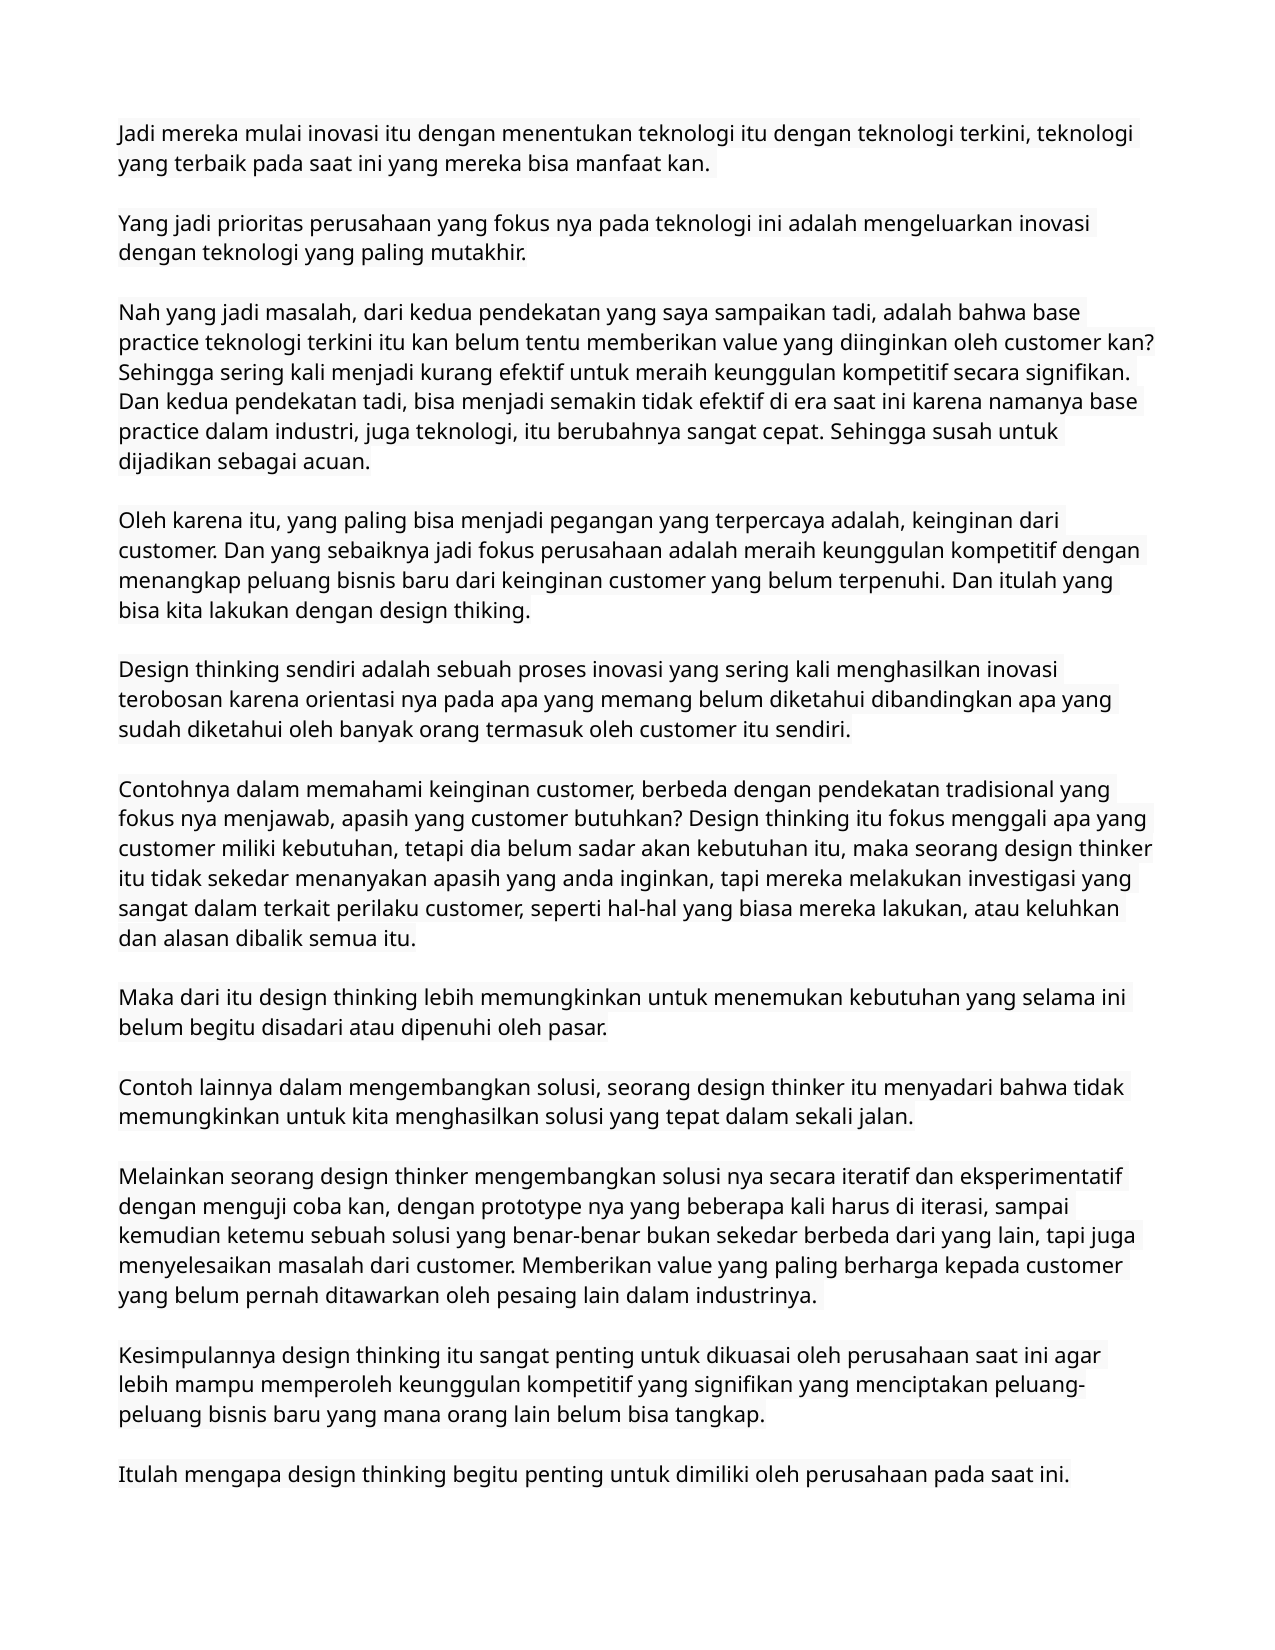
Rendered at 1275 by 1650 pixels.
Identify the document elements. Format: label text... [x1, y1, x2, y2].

text Kesimpulannya design thinking itu sangat penting untuk dikuasai oleh perusahaan saat ini agar lebih mampu memperoleh keunggulan kompetitif yang signifikan yang menciptakan peluang-peluang bisnis baru yang mana orang lain belum bisa tangkap. [118, 1339, 1157, 1429]
text Jadi mereka mulai inovasi itu dengan menentukan teknologi itu dengan teknologi terkini, teknologi yang terbaik pada saat ini yang mereka bisa manfaat kan. [118, 118, 1157, 178]
text Design thinking sendiri adalah sebuah proses inovasi yang sering kali menghasilkan inovasi terobosan karena orientasi nya pada apa yang memang belum diketahui dibandingkan apa yang sudah diketahui oleh banyak orang termasuk oleh customer itu sendiri. [118, 654, 1157, 744]
text Melainkan seorang design thinker mengembangkan solusi nya secara iteratif dan eksperimentatif dengan menguji coba kan, dengan prototype nya yang beberapa kali harus di iterasi, sampai kemudian ketemu sebuah solusi yang benar-benar bukan sekedar berbeda dari yang lain, tapi juga menyelesaikan masalah dari customer. Memberikan value yang paling berharga kepada customer yang belum pernah ditawarkan oleh pesaing lain dalam industrinya. [118, 1161, 1157, 1310]
text Itulah mengapa design thinking begitu penting untuk dimiliki oleh perusahaan pada saat ini. [118, 1459, 1157, 1488]
text Nah yang jadi masalah, dari kedua pendekatan yang saya sampaikan tadi, adalah bahwa base practice teknologi terkini itu kan belum tentu memberikan value yang diinginkan oleh customer kan? Sehingga sering kali menjadi kurang efektif untuk meraih keunggulan kompetitif secara signifikan. Dan kedua pendekatan tadi, bisa menjadi semakin tidak efektif di era saat ini karena namanya base practice dalam industri, juga teknologi, itu berubahnya sangat cepat. Sehingga susah untuk dijadikan sebagai acuan. [118, 297, 1157, 476]
text Yang jadi prioritas perusahaan yang fokus nya pada teknologi ini adalah mengeluarkan inovasi dengan teknologi yang paling mutakhir. [118, 207, 1157, 267]
text Oleh karena itu, yang paling bisa menjadi pegangan yang terpercaya adalah, keinginan dari customer. Dan yang sebaiknya jadi fokus perusahaan adalah meraih keunggulan kompetitif dengan menangkap peluang bisnis baru dari keinginan customer yang belum terpenuhi. Dan itulah yang bisa kita lakukan dengan design thiking. [118, 505, 1157, 624]
text Maka dari itu design thinking lebih memungkinkan untuk menemukan kebutuhan yang selama ini belum begitu disadari atau dipenuhi oleh pasar. [118, 982, 1157, 1042]
text Contohnya dalam memahami keinginan customer, berbeda dengan pendekatan tradisional yang fokus nya menjawab, apasih yang customer butuhkan? Design thinking itu fokus menggali apa yang customer miliki kebutuhan, tetapi dia belum sadar akan kebutuhan itu, maka seorang design thinker itu tidak sekedar menanyakan apasih yang anda inginkan, tapi mereka melakukan investigasi yang sangat dalam terkait perilaku customer, seperti hal-hal yang biasa mereka lakukan, atau keluhkan dan alasan dibalik semua itu. [118, 773, 1157, 952]
text Contoh lainnya dalam mengembangkan solusi, seorang design thinker itu menyadari bahwa tidak memungkinkan untuk kita menghasilkan solusi yang tepat dalam sekali jalan. [118, 1071, 1157, 1131]
